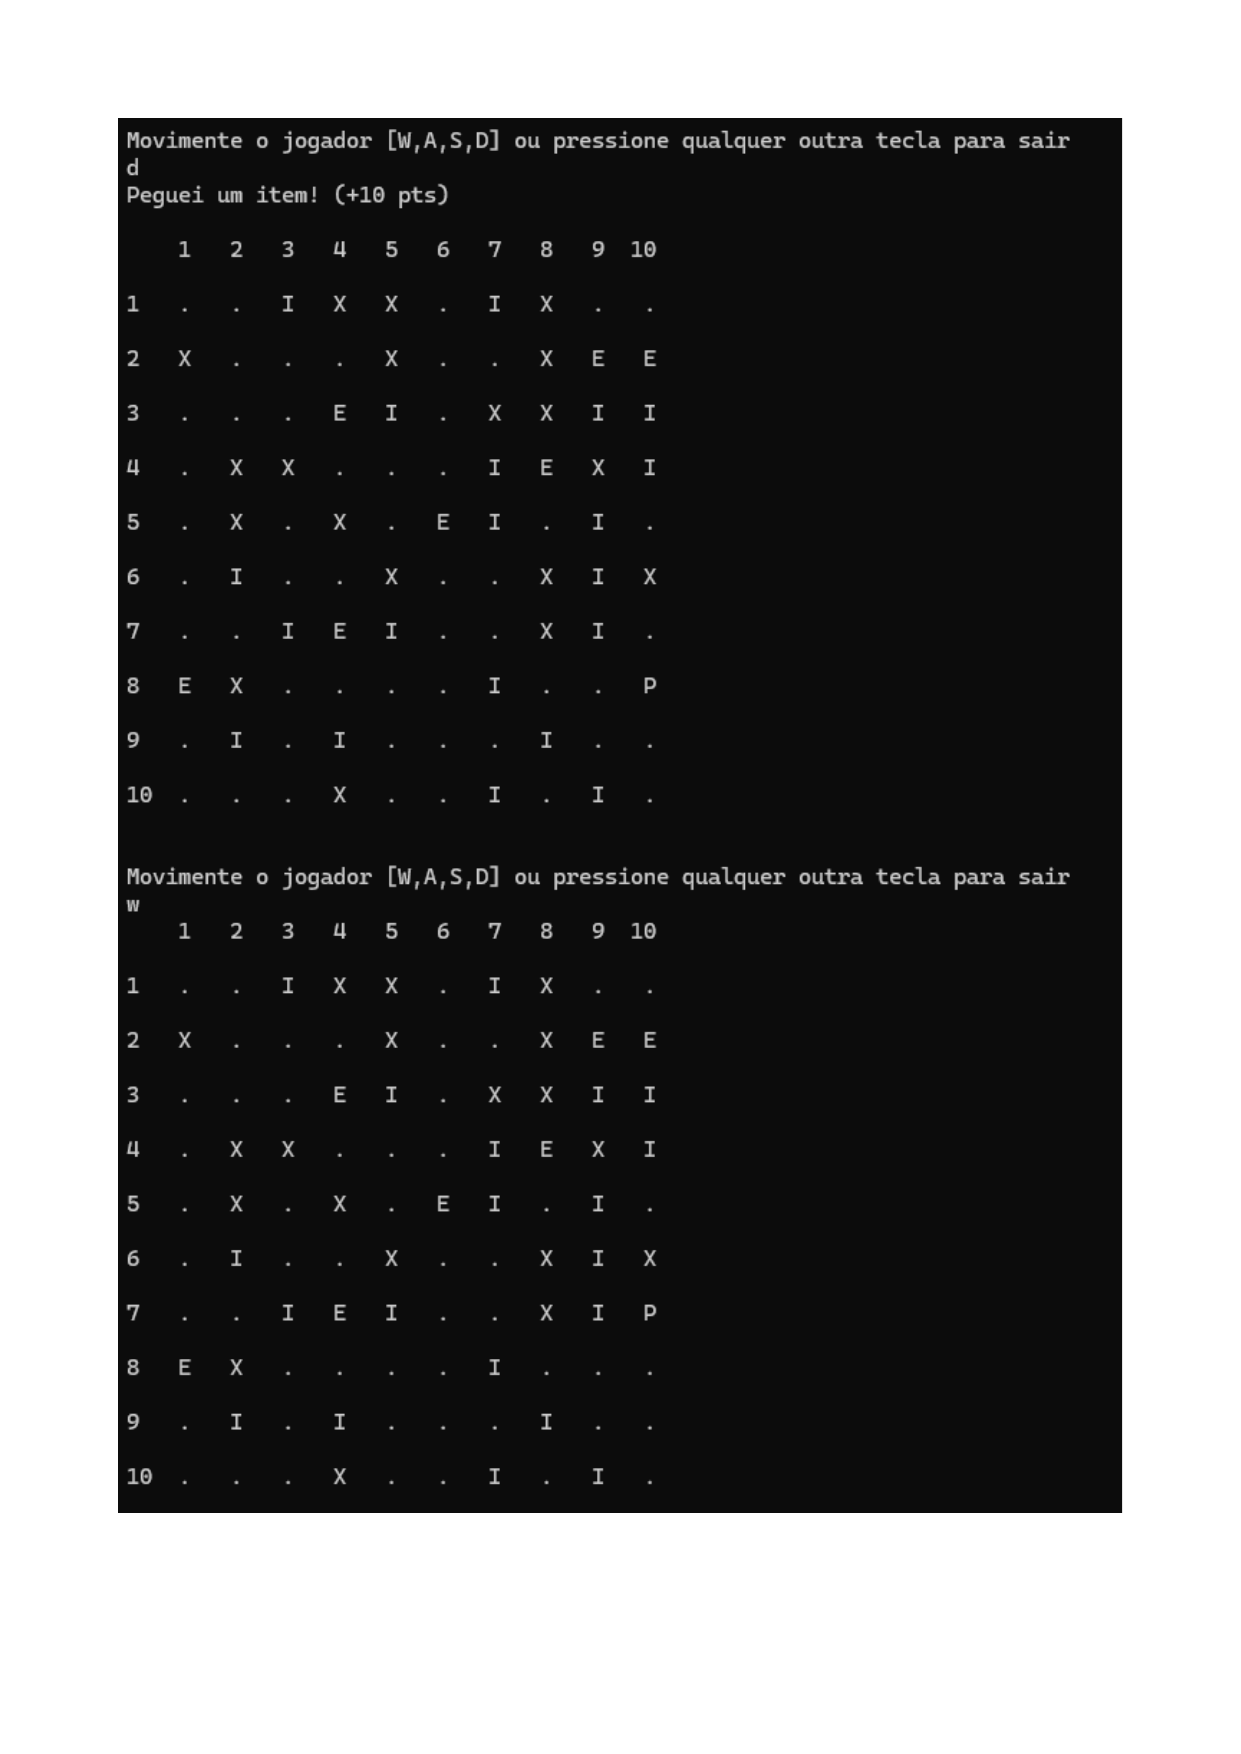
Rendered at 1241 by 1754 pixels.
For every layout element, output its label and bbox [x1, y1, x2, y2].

picture [118, 118, 1123, 1513]
